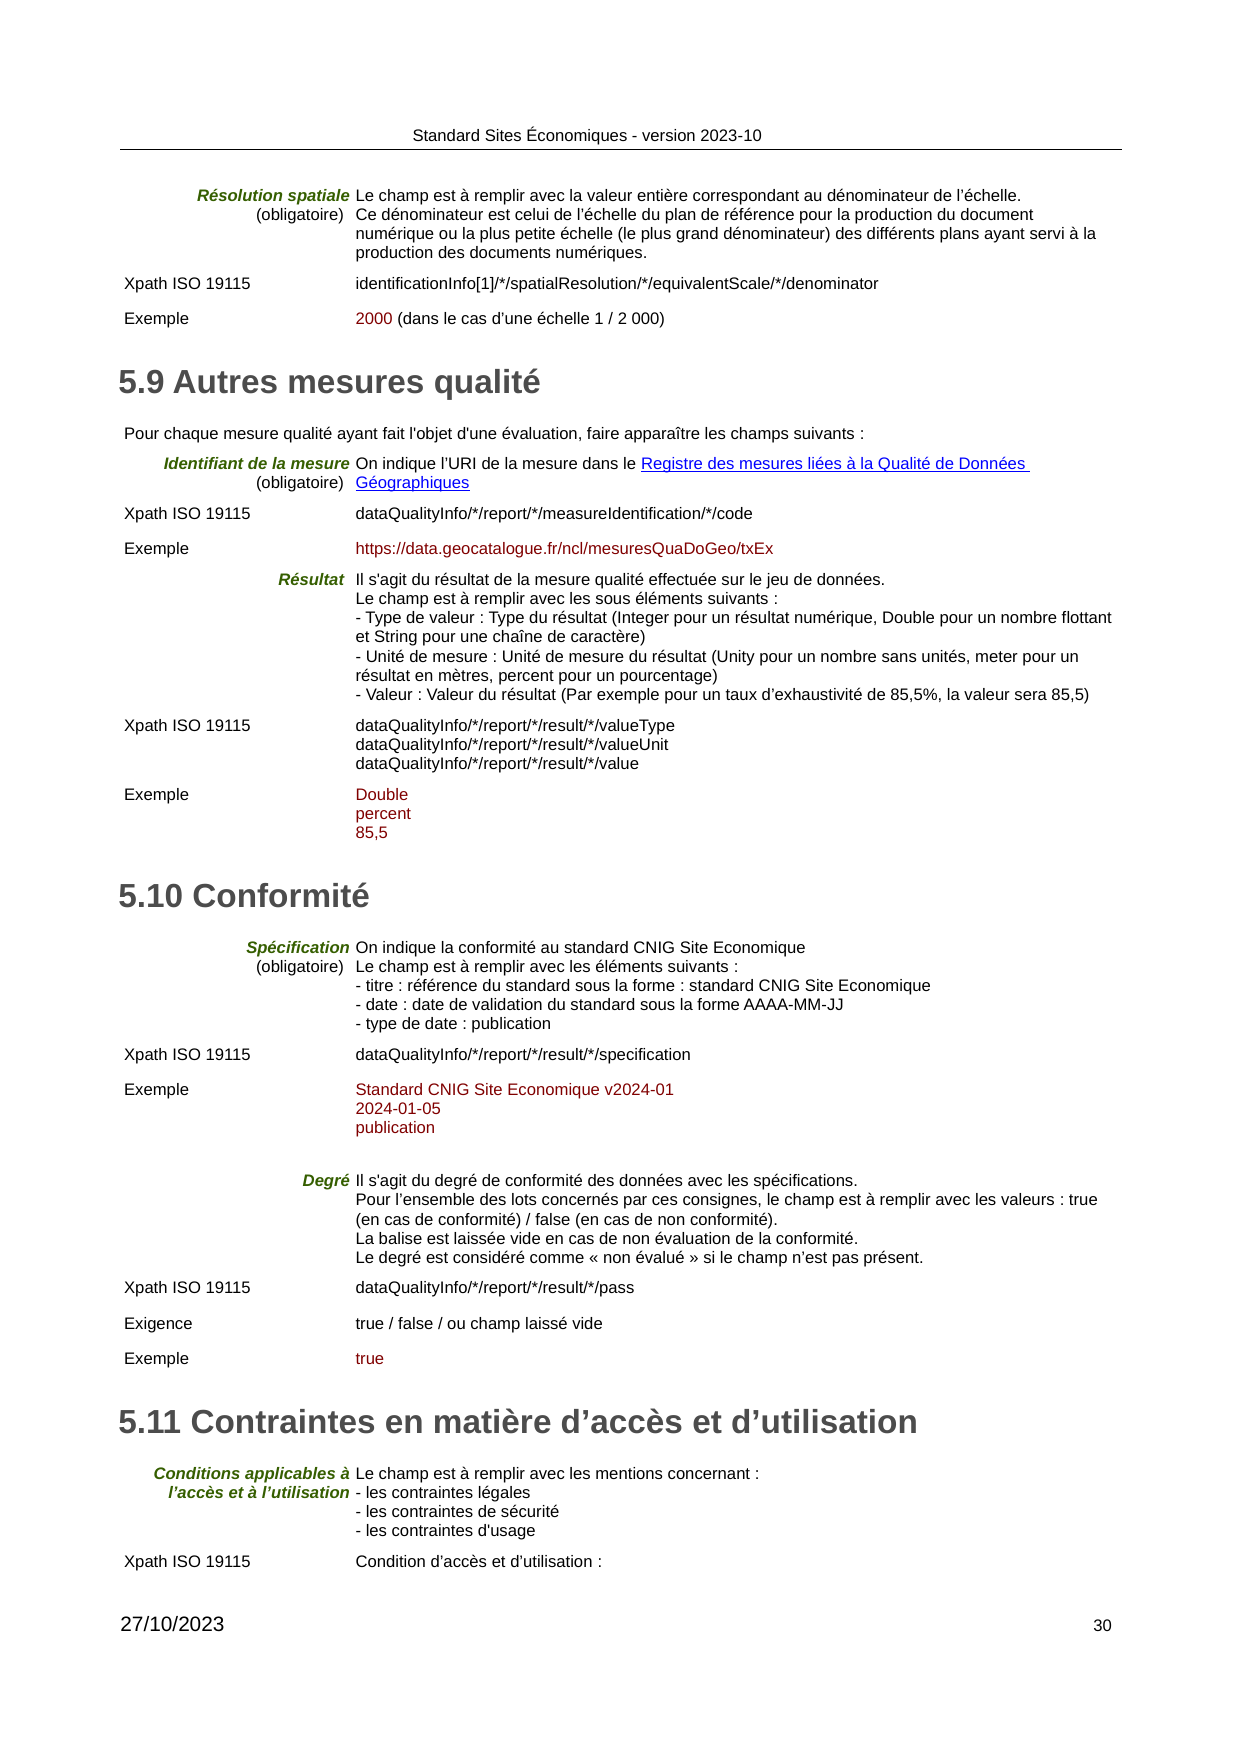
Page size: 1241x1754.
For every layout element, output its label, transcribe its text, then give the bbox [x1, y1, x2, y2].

table_cell Exemple [118, 1074, 355, 1143]
table_header Il s'agit du degré de conformité des données avec les spécifications. Pour l’ensemble des lots concernés par ces consignes, le champ est à remplir avec les valeurs : true (en cas de conformité) / false (en cas de non conformité). La balise est laissée vide en cas de non évaluation de la conformité. Le degré est considéré comme « non évalué » si le champ n’est pas présent. [355, 1165, 1122, 1273]
table_cell https://data.geocatalogue.fr/ncl/mesuresQuaDoGeo/txEx [355, 534, 1122, 564]
table_header Le champ est à remplir avec la valeur entière correspondant au dénominateur de l’échelle. Ce dénominateur est celui de l’échelle du plan de référence pour la production du document numérique ou la plus petite échelle (le plus grand dénominateur) des différents plans ayant servi à la production des documents numériques. [355, 180, 1122, 268]
table_header Spécification (obligatoire) [118, 932, 355, 1039]
table_cell dataQualityInfo/*/report/*/measureIdentification/*/code [355, 498, 1122, 533]
table_cell On indique l’URI de la mesure dans le Registre des mesures liées à la Qualité de Données Géographiques [355, 449, 1122, 498]
table_cell Exemple [118, 779, 355, 848]
table_cell Xpath ISO 19115 [118, 710, 355, 779]
table_cell Xpath ISO 19115 [118, 268, 355, 303]
table_header On indique la conformité au standard CNIG Site Economique Le champ est à remplir avec les éléments suivants : - titre : référence du standard sous la forme : standard CNIG Site Economique - date : date de validation du standard sous la forme AAAA-MM-JJ - type de date : publication [355, 932, 1122, 1039]
table_cell Il s'agit du résultat de la mesure qualité effectuée sur le jeu de données. Le champ est à remplir avec les sous éléments suivants : - Type de valeur : Type du résultat (Integer pour un résultat numérique, Double pour un nombre flottant et String pour une chaîne de caractère) - Unité de mesure : Unité de mesure du résultat (Unity pour un nombre sans unités, meter pour un résultat en mètres, percent pour un pourcentage) - Valeur : Valeur du résultat (Par exemple pour un taux d’exhaustivité de 85,5%, la valeur sera 85,5) [355, 564, 1122, 710]
table_cell Xpath ISO 19115 [118, 1039, 355, 1074]
table_header Pour chaque mesure qualité ayant fait l'objet d'une évaluation, faire apparaître les champs suivants : [118, 418, 1122, 448]
table_cell Exigence [118, 1308, 355, 1343]
table_cell Xpath ISO 19115 [118, 498, 355, 533]
subtitle 5.10 Conformité [118, 876, 1122, 914]
table_header Le champ est à remplir avec les mentions concernant : - les contraintes légales - les contraintes de sécurité - les contraintes d'usage [355, 1458, 1122, 1546]
table_header Conditions applicables à l’accès et à l’utilisation [118, 1458, 355, 1546]
table_cell true / false / ou champ laissé vide [355, 1308, 1122, 1343]
table_cell Résultat [118, 564, 355, 710]
table_cell Exemple [118, 303, 355, 334]
table_header Résolution spatiale (obligatoire) [118, 180, 355, 268]
table_cell dataQualityInfo/*/report/*/result/*/pass [355, 1273, 1122, 1308]
table_cell 2000 (dans le cas d’une échelle 1 / 2 000) [355, 303, 1122, 334]
table_cell dataQualityInfo/*/report/*/result/*/valueType dataQualityInfo/*/report/*/result/*/valueUnit dataQualityInfo/*/report/*/result/*/value [355, 710, 1122, 779]
table_cell Condition d’accès et d’utilisation : [355, 1546, 1122, 1581]
table_cell Double percent 85,5 [355, 779, 1122, 848]
subtitle 5.11 Contraintes en matière d’accès et d’utilisation [118, 1402, 1122, 1440]
table_cell dataQualityInfo/*/report/*/result/*/specification [355, 1039, 1122, 1074]
table_cell Xpath ISO 19115 [118, 1273, 355, 1308]
table_cell Exemple [118, 534, 355, 564]
table_cell Identifiant de la mesure (obligatoire) [118, 449, 355, 498]
table_cell Standard CNIG Site Economique v2024-01 2024-01-05 publication [355, 1074, 1122, 1143]
table_cell Exemple [118, 1343, 355, 1374]
subtitle 5.9 Autres mesures qualité [118, 362, 1122, 400]
table_cell true [355, 1343, 1122, 1374]
table_cell Xpath ISO 19115 [118, 1546, 355, 1581]
table_cell identificationInfo[1]/*/spatialResolution/*/equivalentScale/*/denominator [355, 268, 1122, 303]
table_header Degré [118, 1165, 355, 1273]
